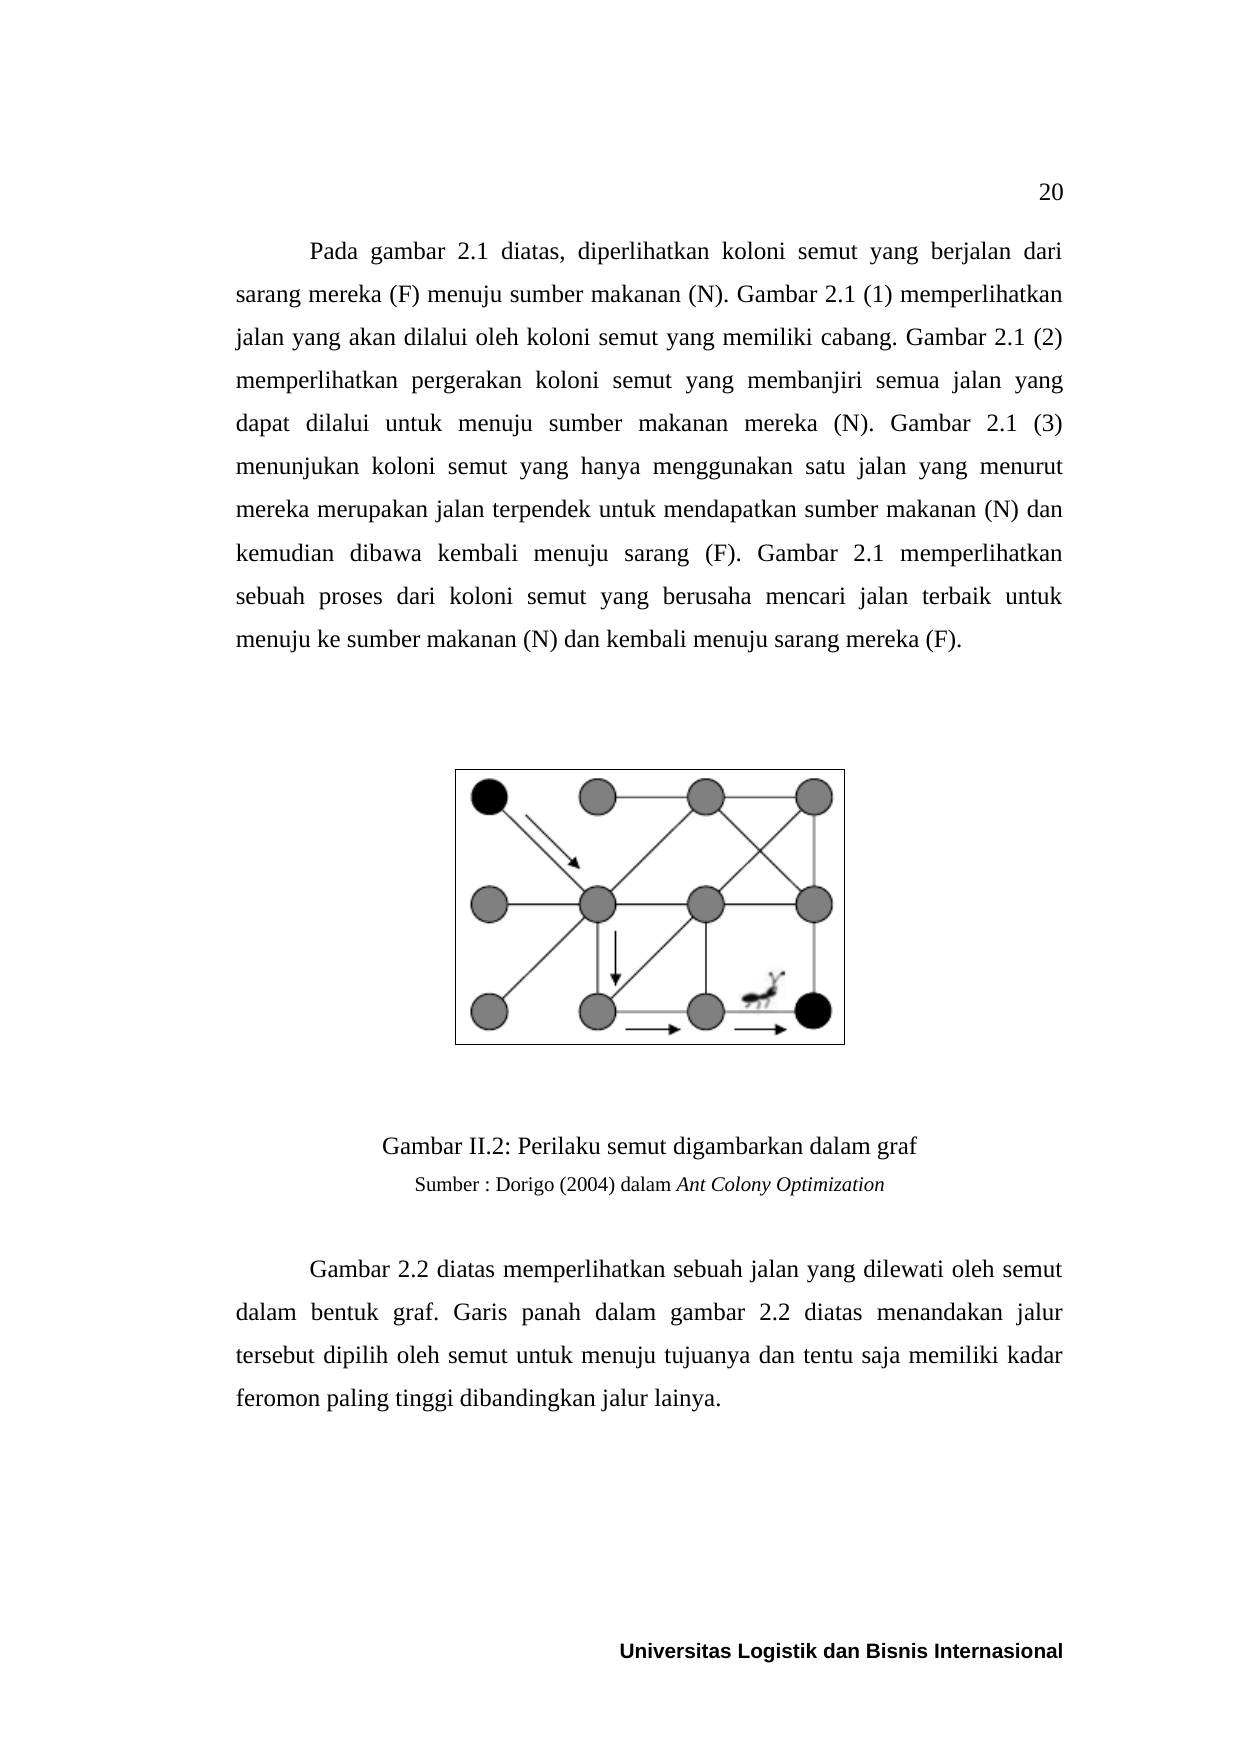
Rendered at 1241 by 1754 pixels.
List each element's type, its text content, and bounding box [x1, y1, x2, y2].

text Gambar 2.2 diatas memperlihatkan sebuah jalan yang dilewati oleh semut dalam bentuk graf. Garis panah dalam gambar 2.2 diatas menandakan jalur tersebut dipilih oleh semut untuk menuju tujuanya dan tentu saja memiliki kadar feromon paling tinggi dibandingkan jalur lainya. [236, 710, 1063, 1412]
text Pada gambar 2.1 diatas, diperlihatkan koloni semut yang berjalan dari sarang mereka (F) menuju sumber makanan (N). Gambar 2.1 (1) memperlihatkan jalan yang akan dilalui oleh koloni semut yang memiliki cabang. Gambar 2.1 (2) memperlihatkan pergerakan koloni semut yang membanjiri semua jalan yang dapat dilalui untuk menuju sumber makanan mereka (N). Gambar 2.1 (3) menunjukan koloni semut yang hanya menggunakan satu jalan yang menurut mereka merupakan jalan terpendek untuk mendapatkan sumber makanan (N) dan kemudian dibawa kembali menuju sarang (F). Gambar 2.1 memperlihatkan sebuah proses dari koloni semut yang berusaha mencari jalan terbaik untuk menuju ke sumber makanan (N) dan kembali menuju sarang mereka (F). [236, 236, 1063, 653]
text Gambar II.2: Perilaku semut digambarkan dalam graf Sumber : Dorigo (2004) dalam Ant Colony Optimization [340, 769, 959, 1196]
picture [457, 772, 842, 1041]
